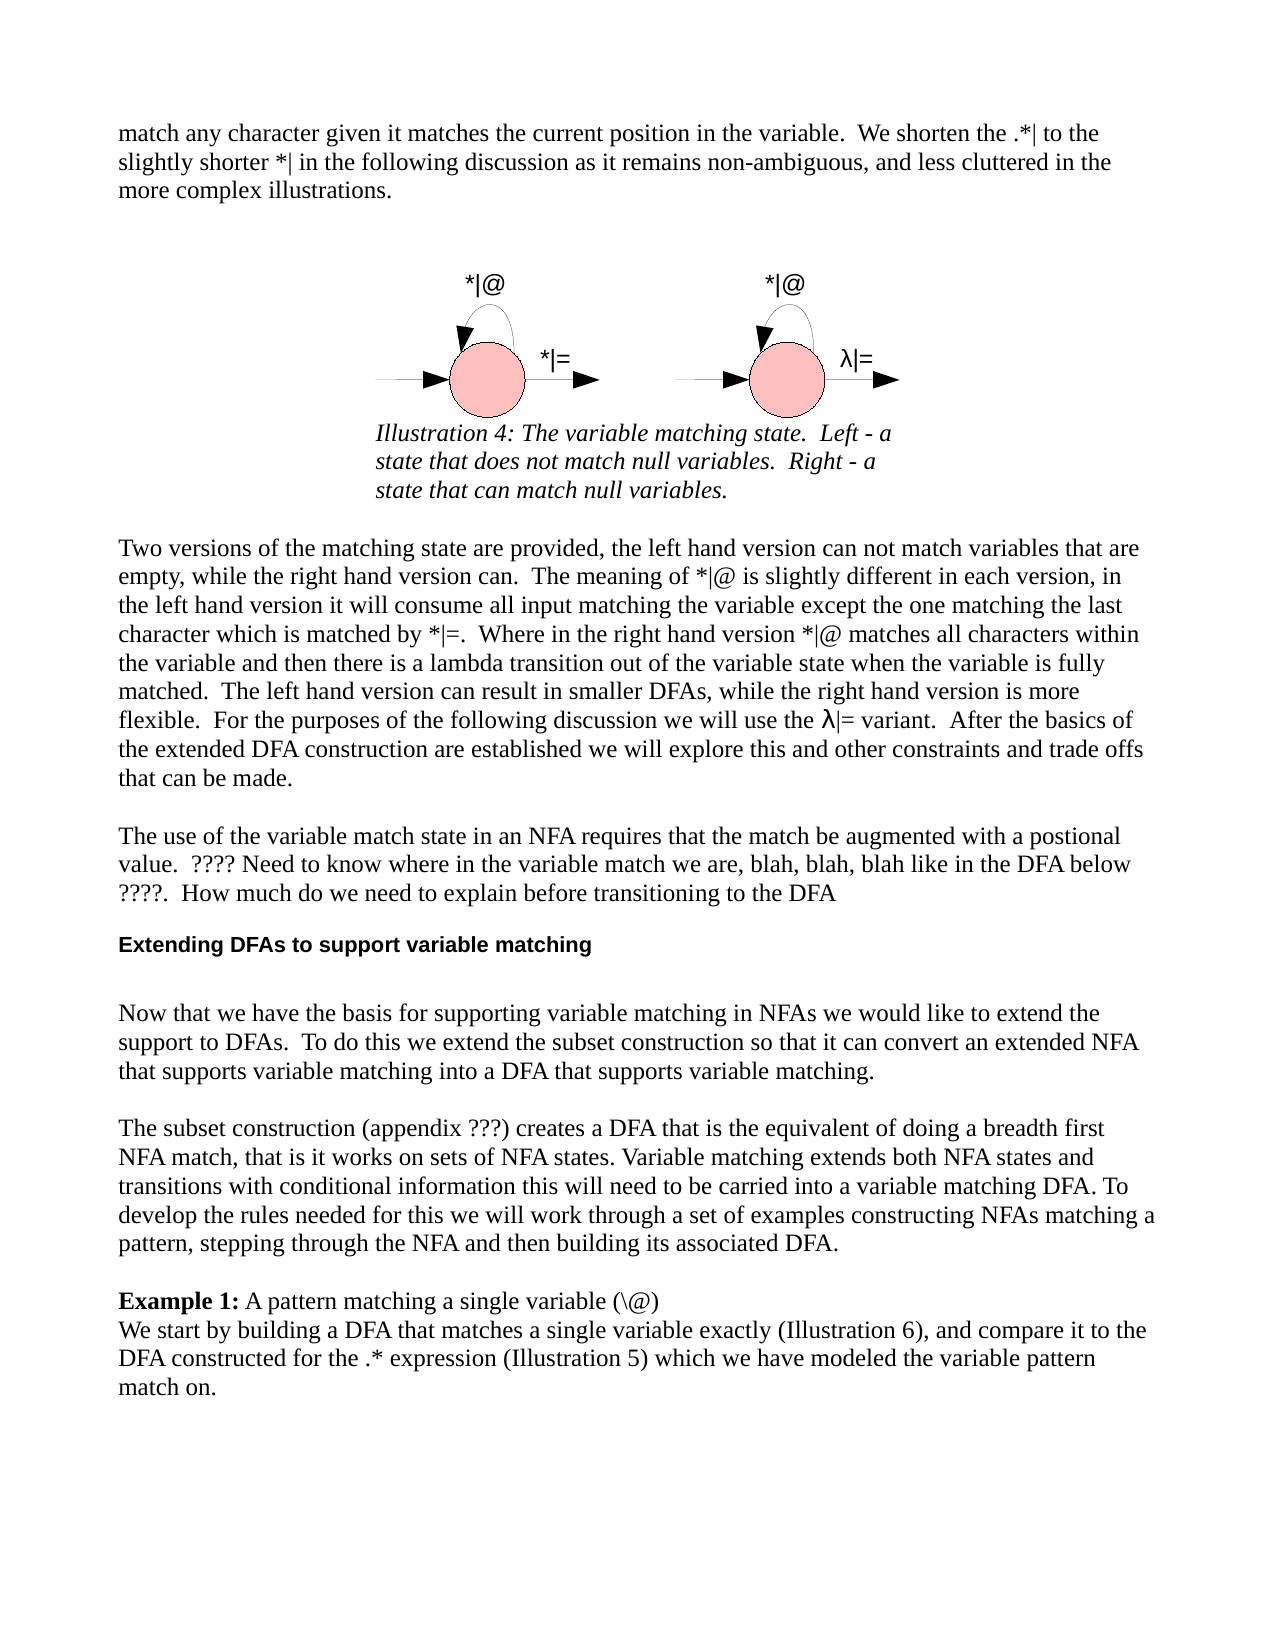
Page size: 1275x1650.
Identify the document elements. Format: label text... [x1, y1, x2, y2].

subtitle Extending DFAs to support variable matching [118, 932, 1157, 957]
text Now that we have the basis for supporting variable matching in NFAs we would like to extend the support to DFAs. To do this we extend the subset construction so that it can convert an extended NFA that supports variable matching into a DFA that supports variable matching. [118, 998, 1157, 1085]
text We start by building a DFA that matches a single variable exactly (Illustration 6), and compare it to the DFA constructed for the .* expression (Illustration 5) which we have modeled the variable pattern match on. [118, 1315, 1157, 1401]
text Example 1: A pattern matching a single variable (\@) [118, 1286, 1157, 1315]
text The use of the variable match state in an NFA requires that the match be augmented with a postional value. ???? Need to know where in the variable match we are, blah, blah, blah like in the DFA below [118, 821, 1157, 878]
text match any character given it matches the current position in the variable. We shorten the .*| to the slightly shorter *| in the following discussion as it remains non-ambiguous, and less cluttered in the more complex illustrations. [118, 118, 1157, 204]
text Two versions of the matching state are provided, the left hand version can not match variables that are empty, while the right hand version can. The meaning of *|@ is slightly different in each version, in the left hand version it will consume all input matching the variable except the one matching the last character which is matched by *|=. Where in the right hand version *|@ matches all characters within the variable and then there is a lambda transition out of the variable state when the variable is fully matched. The left hand version can result in smaller DFAs, while the right hand version is more flexible. For the purposes of the following discussion we will use the λ|= variant. After the basics of the extended DFA construction are established we will explore this and other constraints and trade offs that can be made. [118, 533, 1157, 792]
text The subset construction (appendix ???) creates a DFA that is the equivalent of doing a breadth first NFA match, that is it works on sets of NFA states. Variable matching extends both NFA states and transitions with conditional information this will need to be carried into a variable matching DFA. To develop the rules needed for this we will work through a set of examples constructing NFAs matching a pattern, stepping through the NFA and then building its associated DFA. [118, 1113, 1157, 1257]
text ????. How much do we need to explain before transitioning to the DFA [118, 878, 1157, 907]
text Illustration 4: The variable matching state. Left - a state that does not match null variables. Right - a state that can match null variables. [375, 274, 900, 504]
